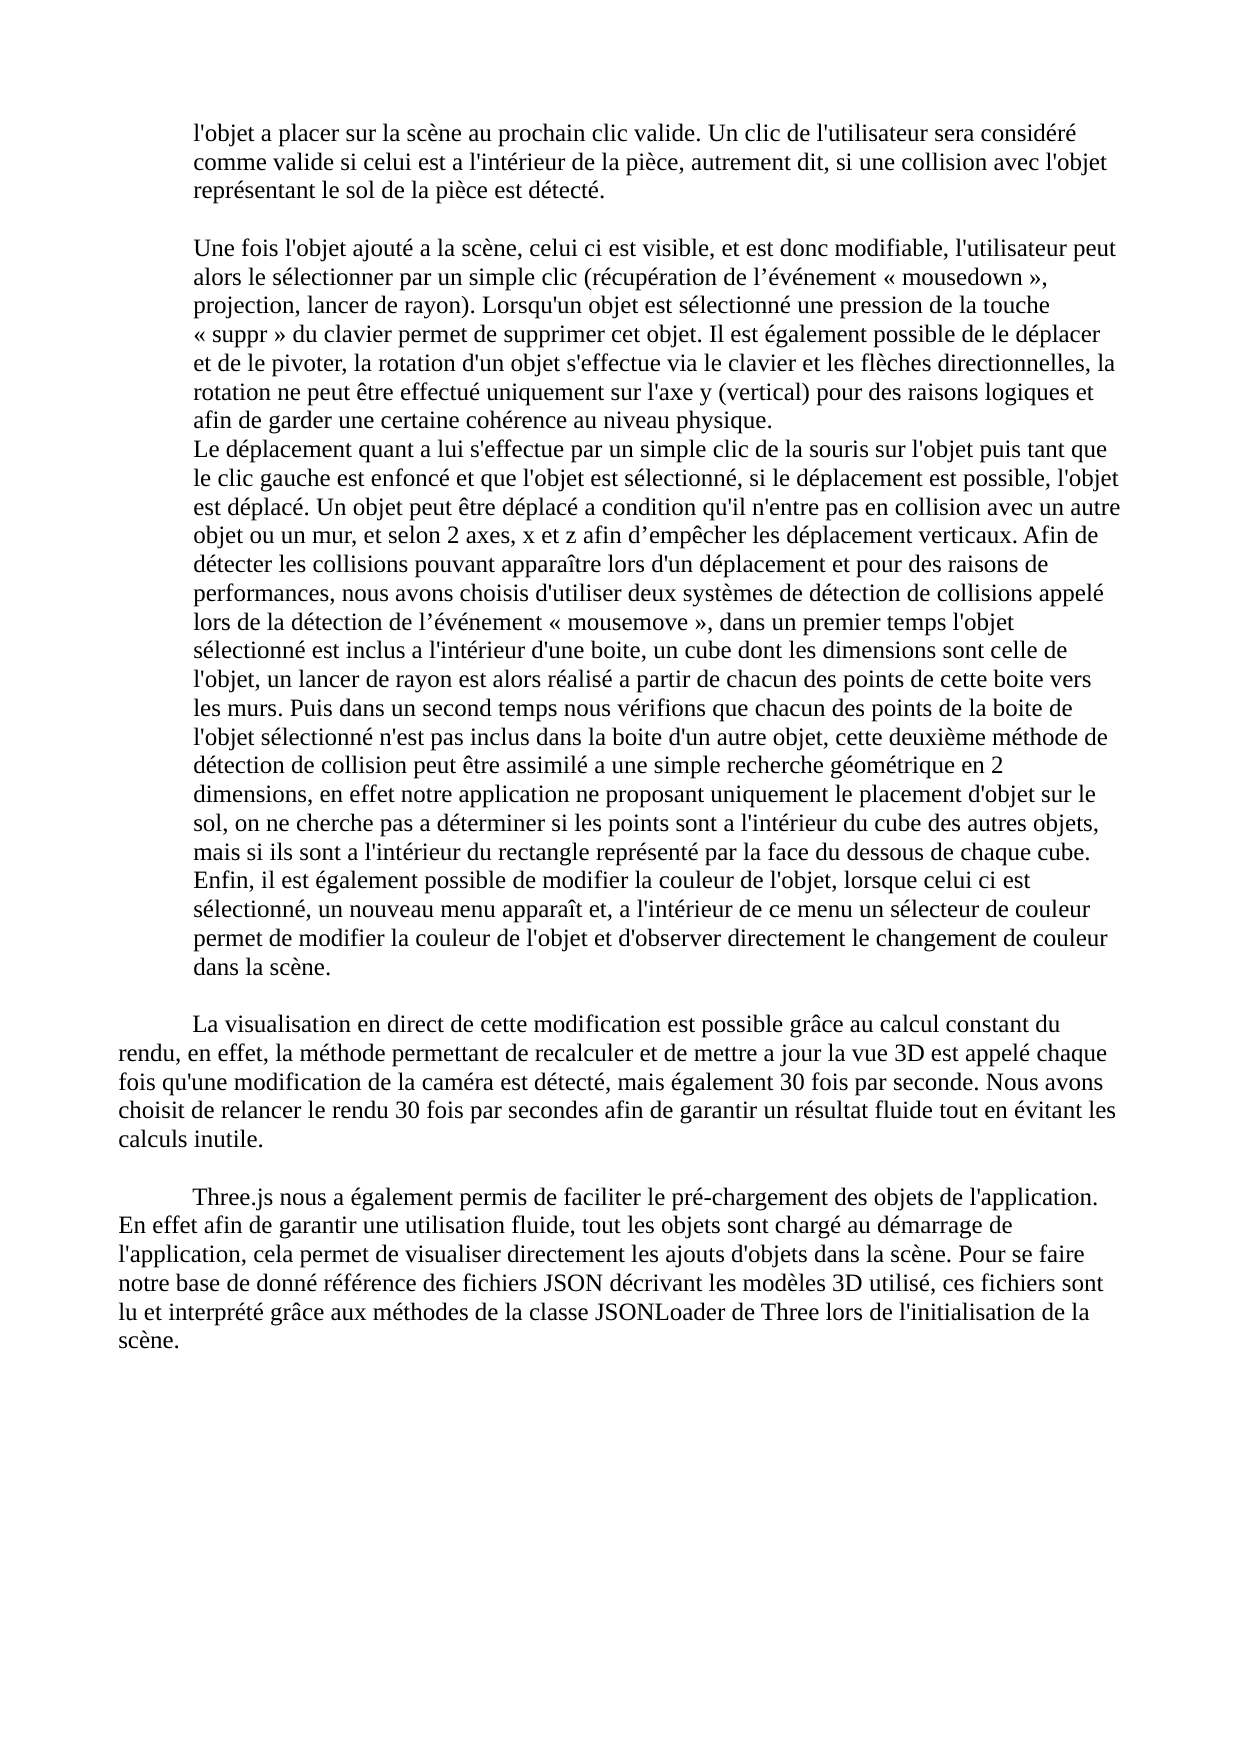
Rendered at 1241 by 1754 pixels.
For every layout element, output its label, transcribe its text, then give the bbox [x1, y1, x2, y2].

list l'objet a placer sur la scène au prochain clic valide. Un clic de l'utilisateur sera considéré comme valide si celui est a l'intérieur de la pièce, autrement dit, si une collision avec l'objet représentant le sol de la pièce est détecté. [156, 118, 1122, 204]
list Le déplacement quant a lui s'effectue par un simple clic de la souris sur l'objet puis tant que le clic gauche est enfoncé et que l'objet est sélectionné, si le déplacement est possible, l'objet est déplacé. Un objet peut être déplacé a condition qu'il n'entre pas en collision avec un autre objet ou un mur, et selon 2 axes, x et z afin d’empêcher les déplacement verticaux. Afin de détecter les collisions pouvant apparaître lors d'un déplacement et pour des raisons de performances, nous avons choisis d'utiliser deux systèmes de détection de collisions appelé lors de la détection de l’événement « mousemove », dans un premier temps l'objet sélectionné est inclus a l'intérieur d'une boite, un cube dont les dimensions sont celle de l'objet, un lancer de rayon est alors réalisé a partir de chacun des points de cette boite vers les murs. Puis dans un second temps nous vérifions que chacun des points de la boite de l'objet sélectionné n'est pas inclus dans la boite d'un autre objet, cette deuxième méthode de détection de collision peut être assimilé a une simple recherche géométrique en 2 dimensions, en effet notre application ne proposant uniquement le placement d'objet sur le sol, on ne cherche pas a déterminer si les points sont a l'intérieur du cube des autres objets, mais si ils sont a l'intérieur du rectangle représenté par la face du dessous de chaque cube. [156, 434, 1122, 866]
list Enfin, il est également possible de modifier la couleur de l'objet, lorsque celui ci est sélectionné, un nouveau menu apparaît et, a l'intérieur de ce menu un sélecteur de couleur permet de modifier la couleur de l'objet et d'observer directement le changement de couleur dans la scène. [156, 866, 1122, 981]
text La visualisation en direct de cette modification est possible grâce au calcul constant du rendu, en effet, la méthode permettant de recalculer et de mettre a jour la vue 3D est appelé chaque fois qu'une modification de la caméra est détecté, mais également 30 fois par seconde. Nous avons choisit de relancer le rendu 30 fois par secondes afin de garantir un résultat fluide tout en évitant les calculs inutile. [118, 1009, 1122, 1153]
list Une fois l'objet ajouté a la scène, celui ci est visible, et est donc modifiable, l'utilisateur peut alors le sélectionner par un simple clic (récupération de l’événement « mousedown », projection, lancer de rayon). Lorsqu'un objet est sélectionné une pression de la touche « suppr » du clavier permet de supprimer cet objet. Il est également possible de le déplacer et de le pivoter, la rotation d'un objet s'effectue via le clavier et les flèches directionnelles, la rotation ne peut être effectué uniquement sur l'axe y (vertical) pour des raisons logiques et afin de garder une certaine cohérence au niveau physique. [156, 233, 1122, 434]
text Three.js nous a également permis de faciliter le pré-chargement des objets de l'application. En effet afin de garantir une utilisation fluide, tout les objets sont chargé au démarrage de l'application, cela permet de visualiser directement les ajouts d'objets dans la scène. Pour se faire notre base de donné référence des fichiers JSON décrivant les modèles 3D utilisé, ces fichiers sont lu et interprété grâce aux méthodes de la classe JSONLoader de Three lors de l'initialisation de la scène. [118, 1182, 1122, 1354]
